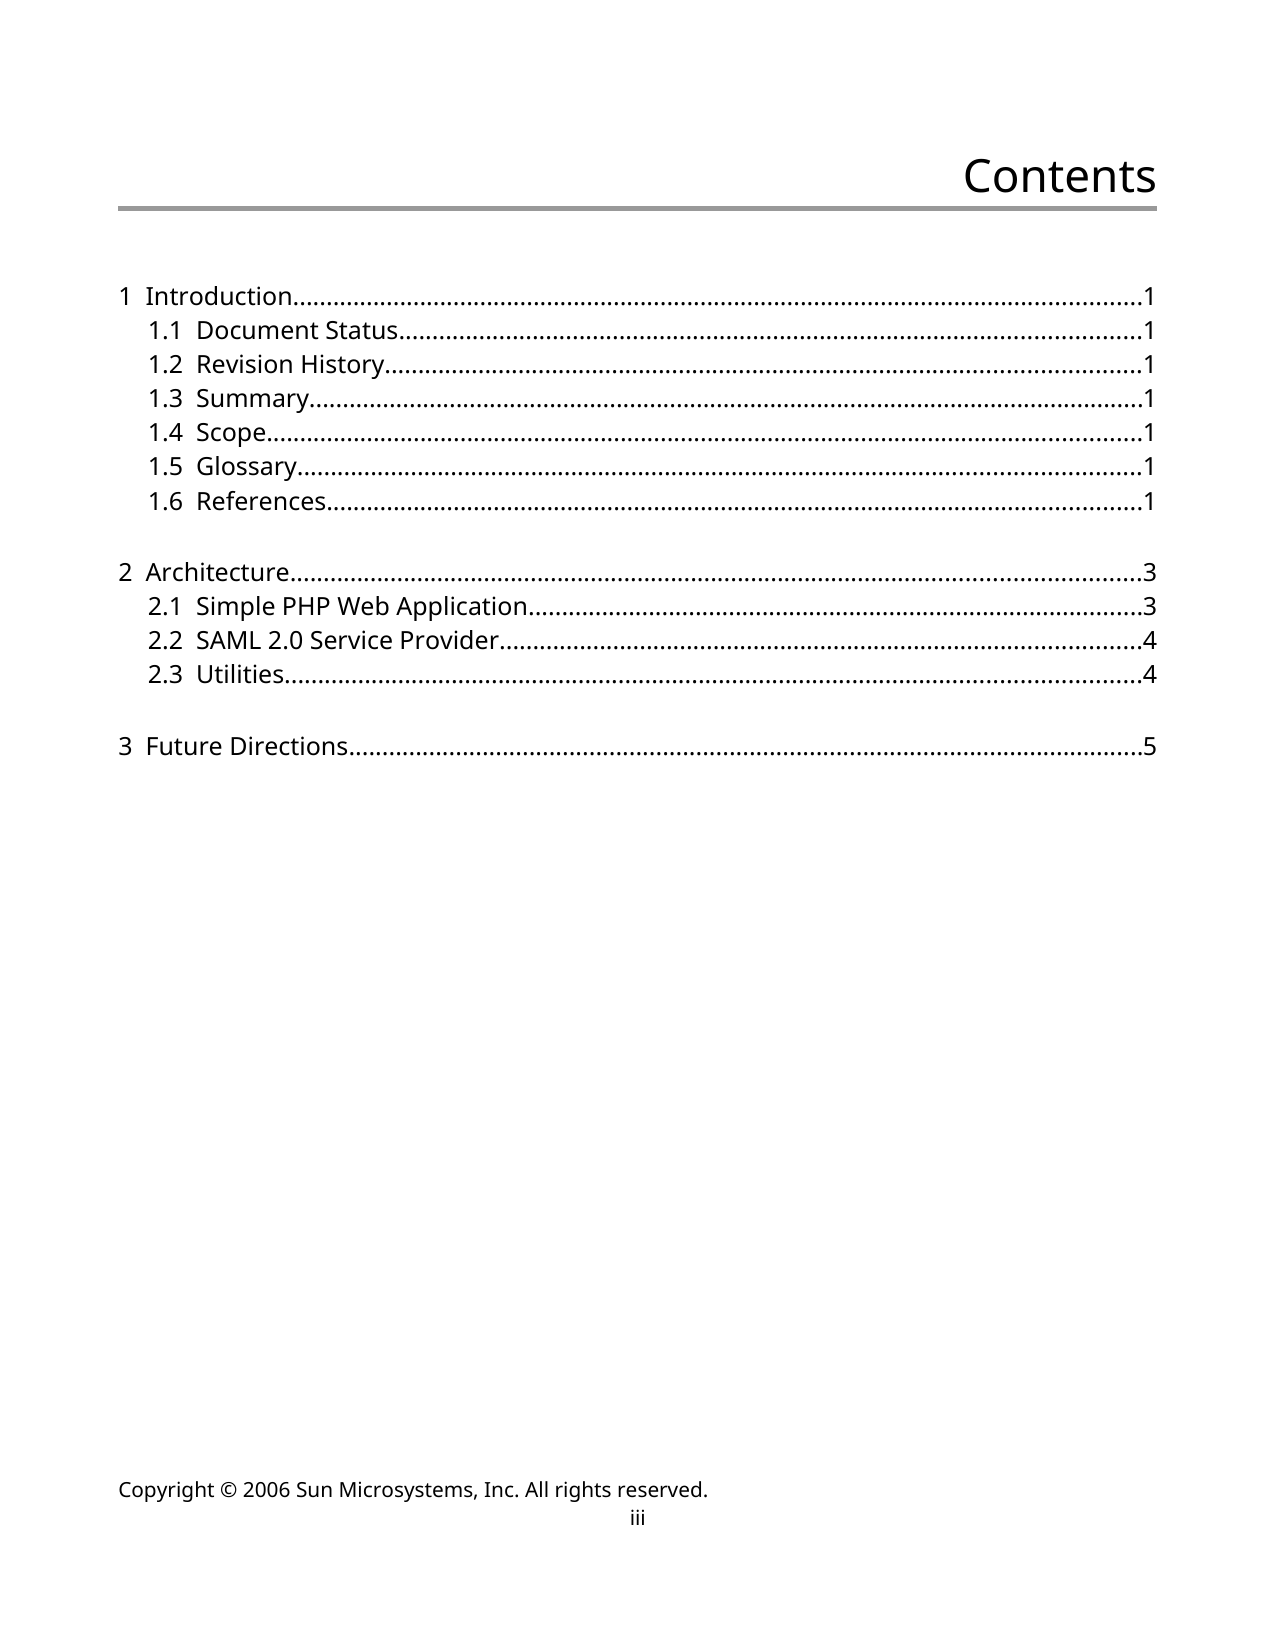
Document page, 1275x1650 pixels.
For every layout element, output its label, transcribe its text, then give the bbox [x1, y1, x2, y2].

text 1.5 Glossary 1 [148, 449, 1157, 483]
text 1.3 Summary 1 [148, 381, 1157, 415]
text 3 Future Directions 5 [118, 728, 1157, 762]
text 1.4 Scope 1 [148, 415, 1157, 449]
subtitle Contents [118, 144, 1157, 206]
text 1.1 Document Status 1 [148, 313, 1157, 347]
text 1.6 References 1 [148, 483, 1157, 517]
text 1 Introduction 1 [118, 279, 1157, 313]
text 2.2 SAML 2.0 Service Provider 4 [148, 623, 1157, 657]
text 2 Architecture 3 [118, 555, 1157, 589]
text 2.1 Simple PHP Web Application 3 [148, 589, 1157, 623]
text 2.3 Utilities 4 [148, 657, 1157, 691]
text 1.2 Revision History 1 [148, 347, 1157, 381]
